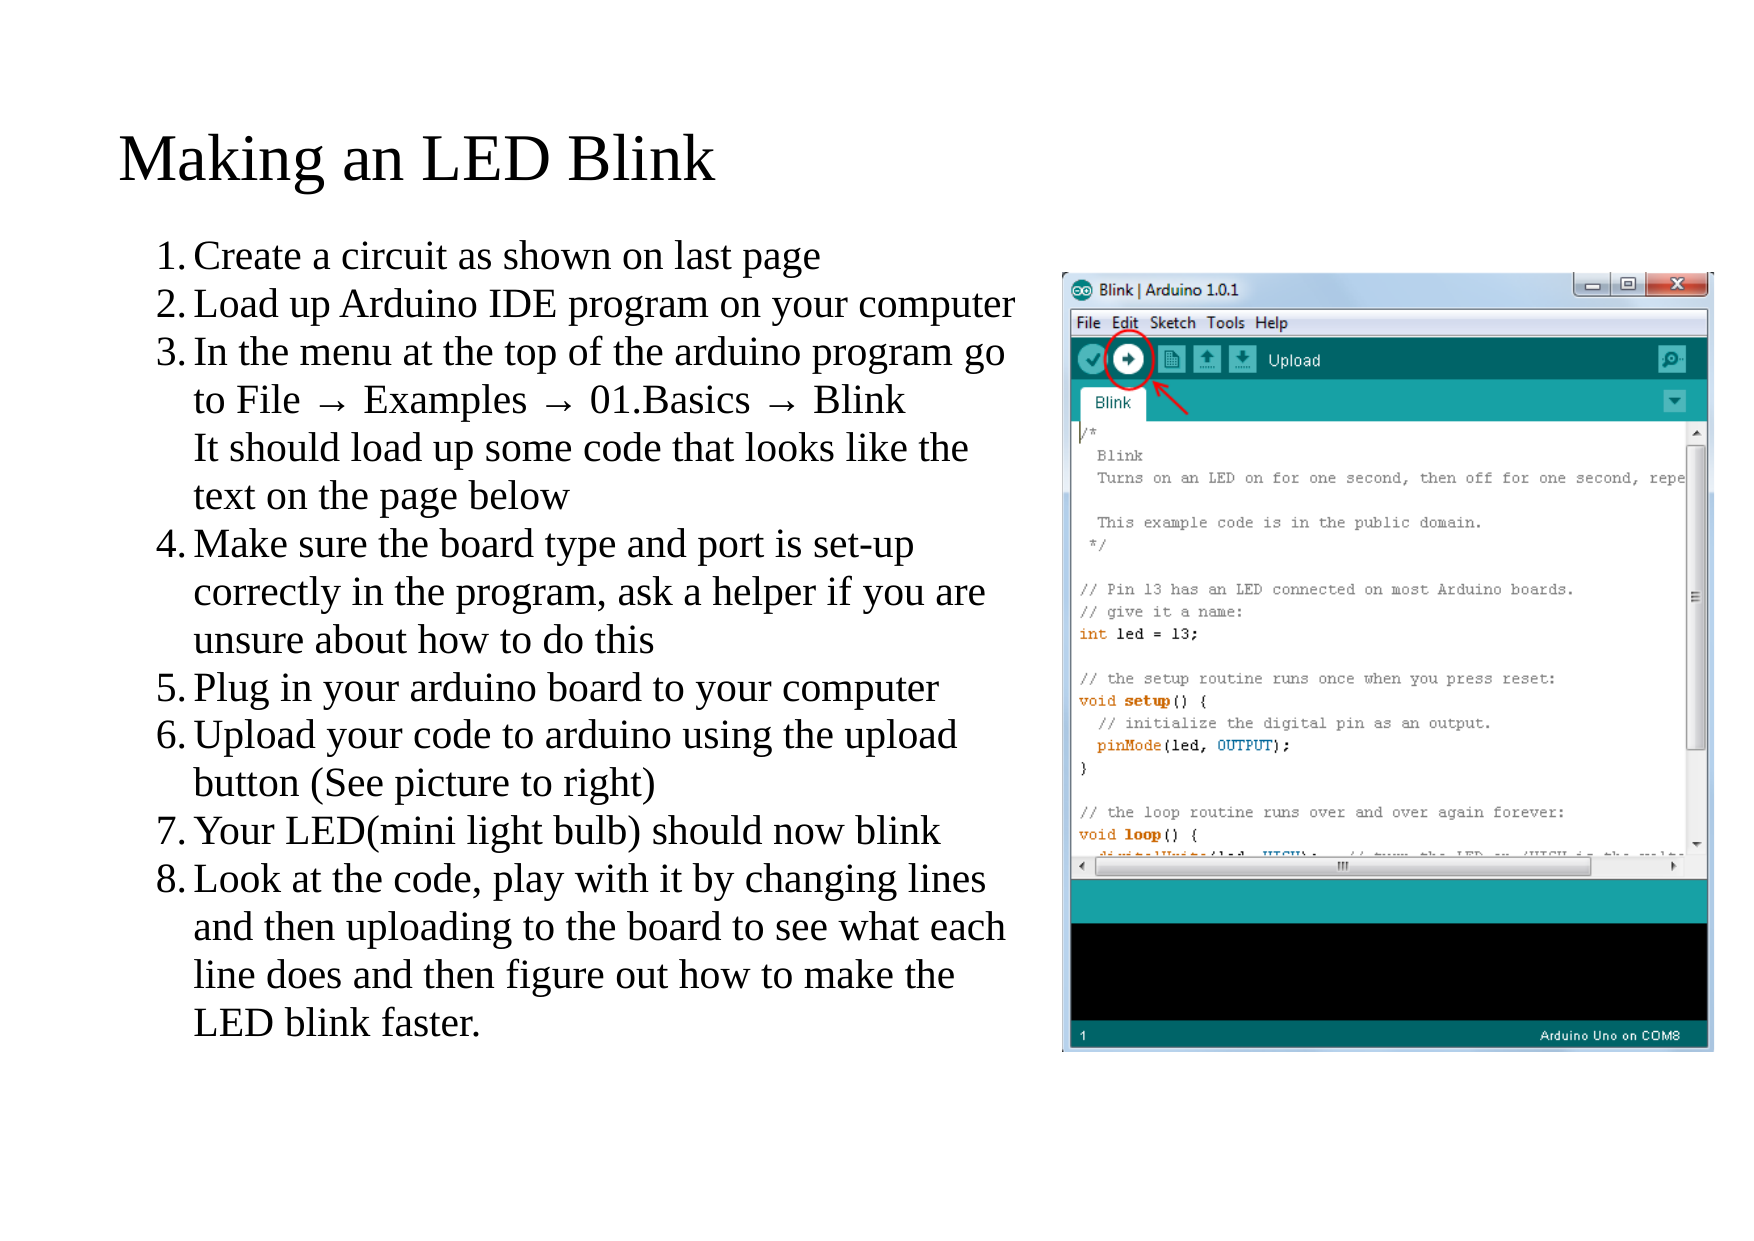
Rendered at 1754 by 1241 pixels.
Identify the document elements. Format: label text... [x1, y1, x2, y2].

list Load up Arduino IDE program on your computer [156, 279, 1062, 327]
text Making an LED Blink [118, 118, 1636, 195]
list Upload your code to arduino using the upload button (See picture to right) [156, 710, 1062, 806]
list Your LED(mini light bulb) should now blink [156, 806, 1062, 854]
list Make sure the board type and port is set-up correctly in the program, ask a helper if you are unsure about how to do this [156, 518, 1062, 662]
list In the menu at the top of the arduino program go to File → Examples → 01.Basics → Blink It should load up some code that looks like the text on the page below [156, 327, 1062, 518]
picture [1062, 272, 1715, 1052]
list Create a circuit as shown on last page [156, 231, 1636, 279]
list Plug in your arduino board to your computer [156, 662, 1062, 710]
list Look at the code, play with it by changing lines and then uploading to the board to see what each line does and then figure out how to make the LED blink faster. [156, 854, 1062, 1045]
